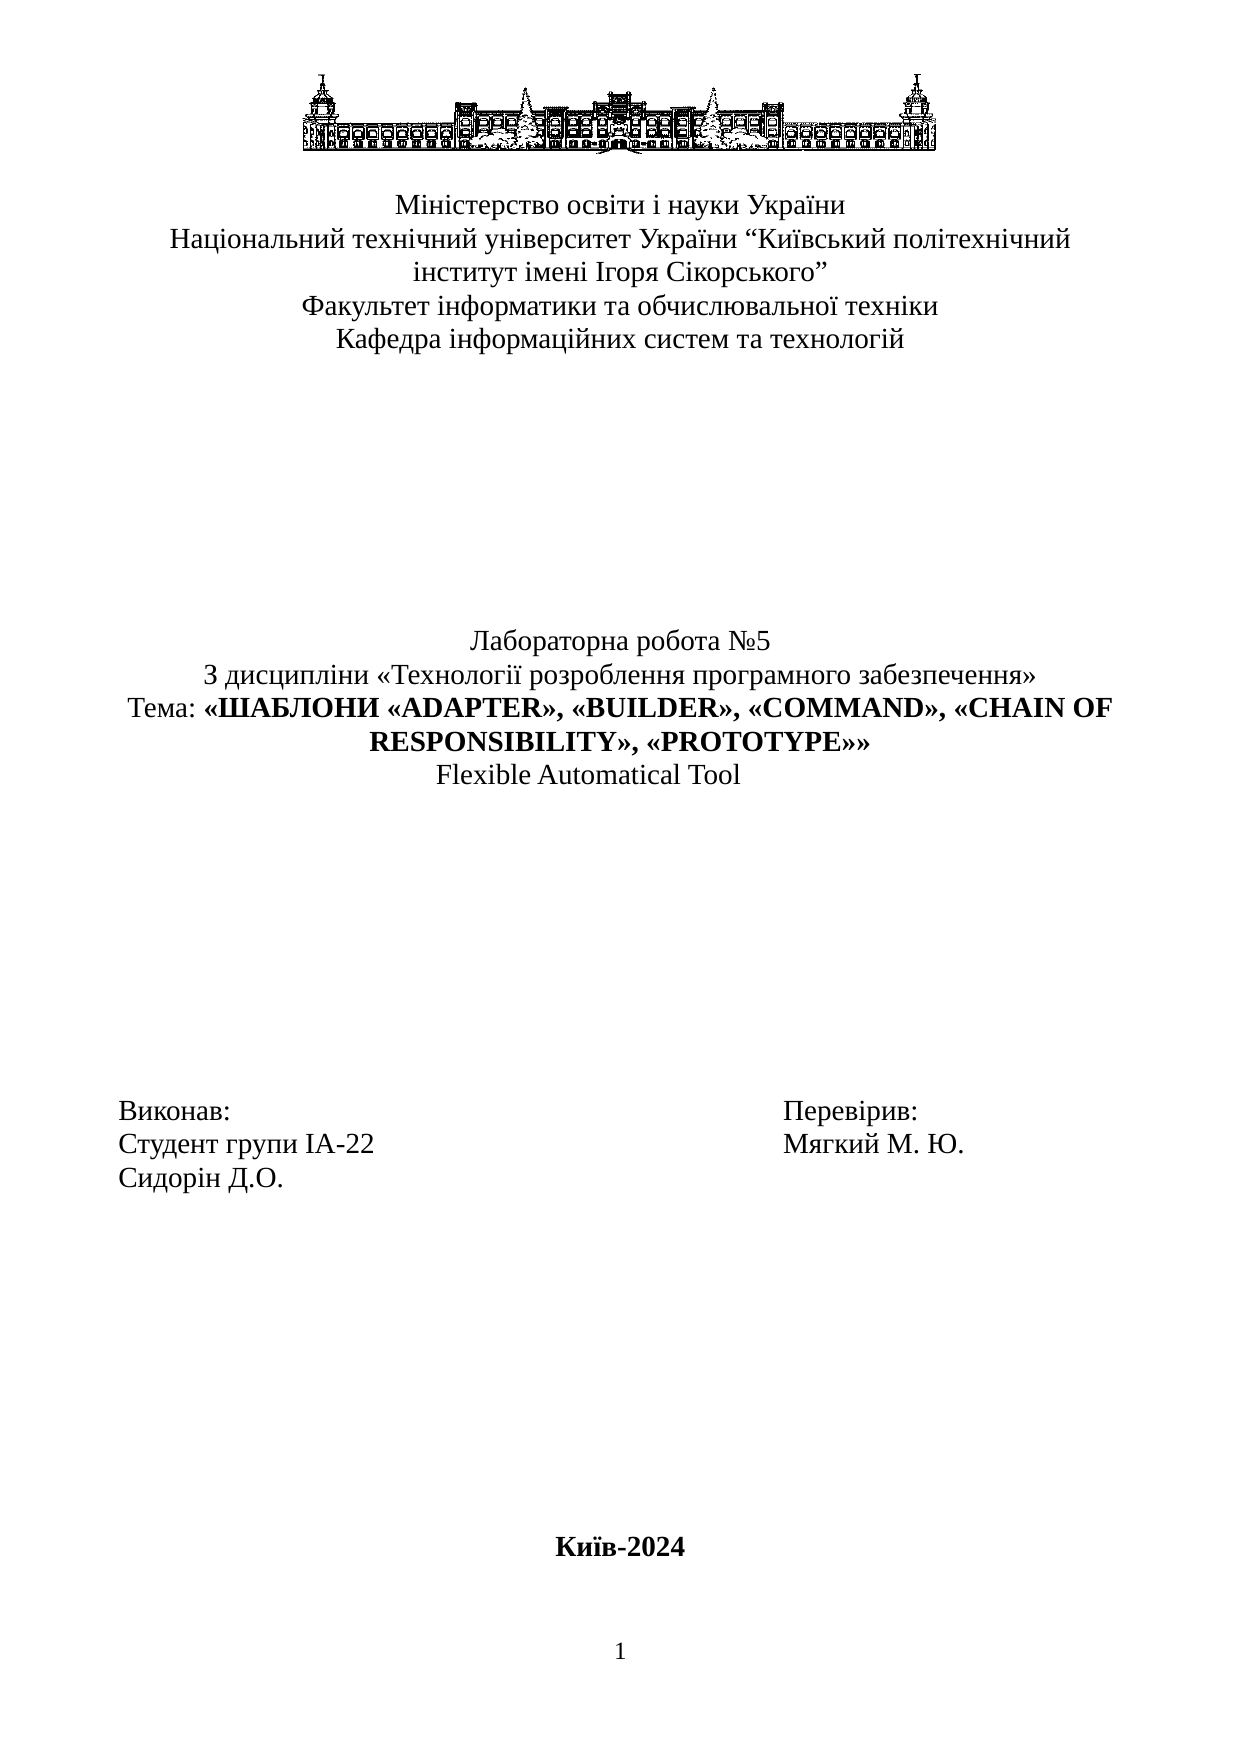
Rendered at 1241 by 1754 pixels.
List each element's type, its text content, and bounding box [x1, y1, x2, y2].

text Київ-2024 [118, 1529, 1122, 1562]
text Кафедра інформаційних систем та технологій [118, 321, 1122, 355]
text Студент групи ІА-22 Мягкий М. Ю. [118, 1126, 1122, 1160]
text Flexible Automatical Tool [118, 757, 1122, 791]
text Виконав: Перевірив: [118, 1093, 1122, 1126]
text З дисципліни «Технології розроблення програмного забезпечення» [118, 657, 1122, 690]
text Тема: «ШАБЛОНИ «ADAPTER», «BUILDER», «COMMAND», «CHAIN OF RESPONSIBILITY», «PROTOTYPE»» [118, 690, 1122, 757]
text Лабораторна робота №5 [118, 623, 1122, 657]
text Сидорін Д.О. [118, 1160, 1122, 1193]
text Національний технічний університет України “Київський політехнічний інститут імені Ігоря Сікорського” [118, 221, 1122, 288]
text Факультет інформатики та обчислювальної техніки [118, 288, 1122, 321]
text Міністерство освіти і науки України [118, 187, 1122, 221]
